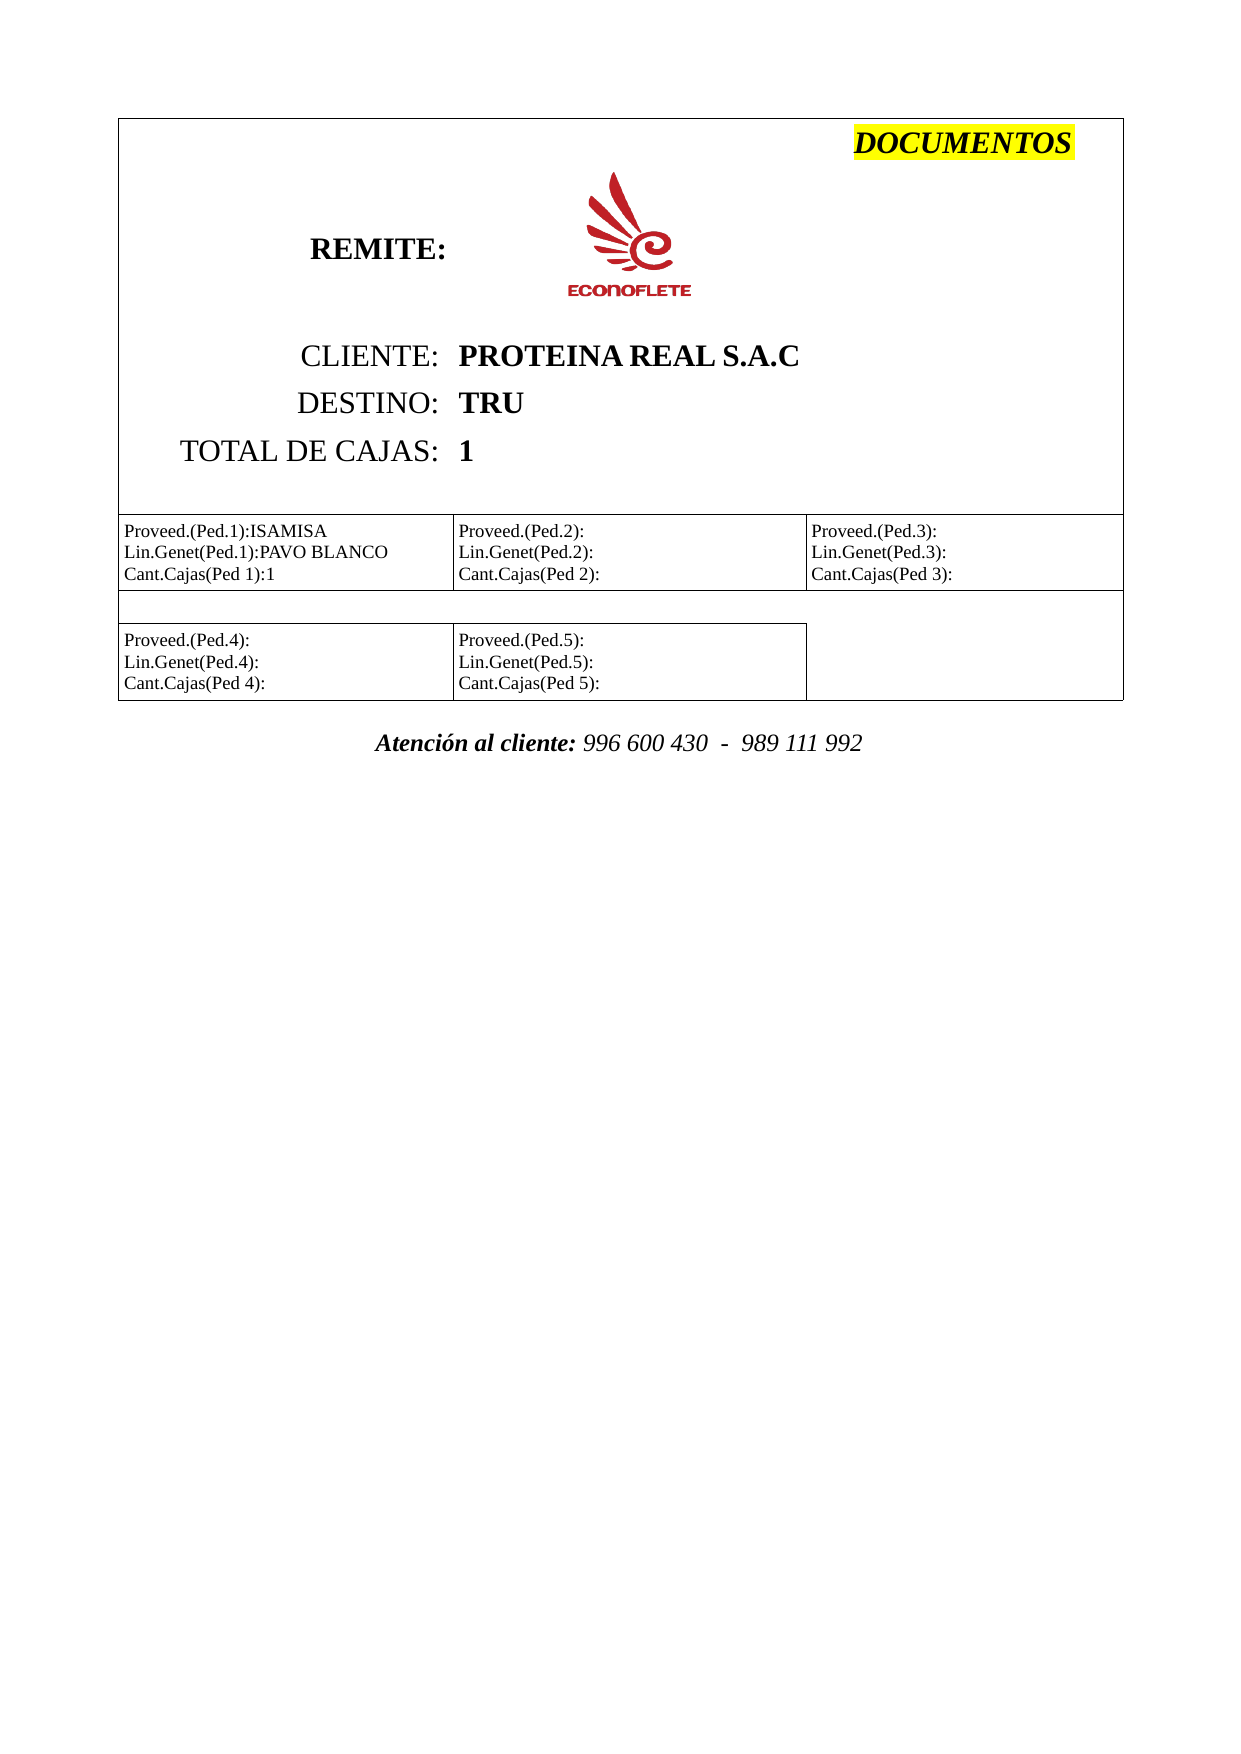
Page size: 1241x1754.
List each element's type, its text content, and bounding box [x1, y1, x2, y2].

picture [552, 171, 707, 297]
table_cell DESTINO: [119, 379, 453, 426]
table_cell [806, 166, 1123, 332]
table_cell Proveed.(Ped.4): Lin.Genet(Ped.4): Cant.Cajas(Ped 4): [119, 624, 453, 699]
table_cell Proveed.(Ped.1):ISAMISA Lin.Genet(Ped.1):PAVO BLANCO Cant.Cajas(Ped 1):1 [119, 515, 453, 590]
table_cell PROTEINA REAL S.A.C [453, 332, 1123, 379]
table_cell [453, 166, 806, 332]
table_cell TRU [453, 379, 806, 426]
table_cell [806, 591, 1123, 623]
table_cell [806, 379, 1123, 426]
text Atención al cliente: 996 600 430 - 989 111 992 [118, 728, 1122, 757]
table_header DOCUMENTOS [806, 119, 1123, 166]
table_header [453, 119, 806, 166]
table_cell TOTAL DE CAJAS: [119, 426, 453, 474]
table_cell REMITE: [119, 166, 453, 332]
table_cell [119, 591, 453, 623]
table_cell [453, 591, 806, 623]
table_cell [807, 623, 1123, 699]
table_cell [806, 474, 1123, 514]
table_cell Proveed.(Ped.3): Lin.Genet(Ped.3): Cant.Cajas(Ped 3): [807, 515, 1123, 590]
table_cell 1 [453, 426, 1123, 474]
table_cell Proveed.(Ped.5): Lin.Genet(Ped.5): Cant.Cajas(Ped 5): [454, 624, 806, 699]
table_cell [119, 474, 453, 514]
table_header [119, 119, 453, 166]
table_cell Proveed.(Ped.2): Lin.Genet(Ped.2): Cant.Cajas(Ped 2): [454, 515, 806, 590]
table_cell CLIENTE: [119, 332, 453, 379]
table_cell [453, 474, 806, 514]
